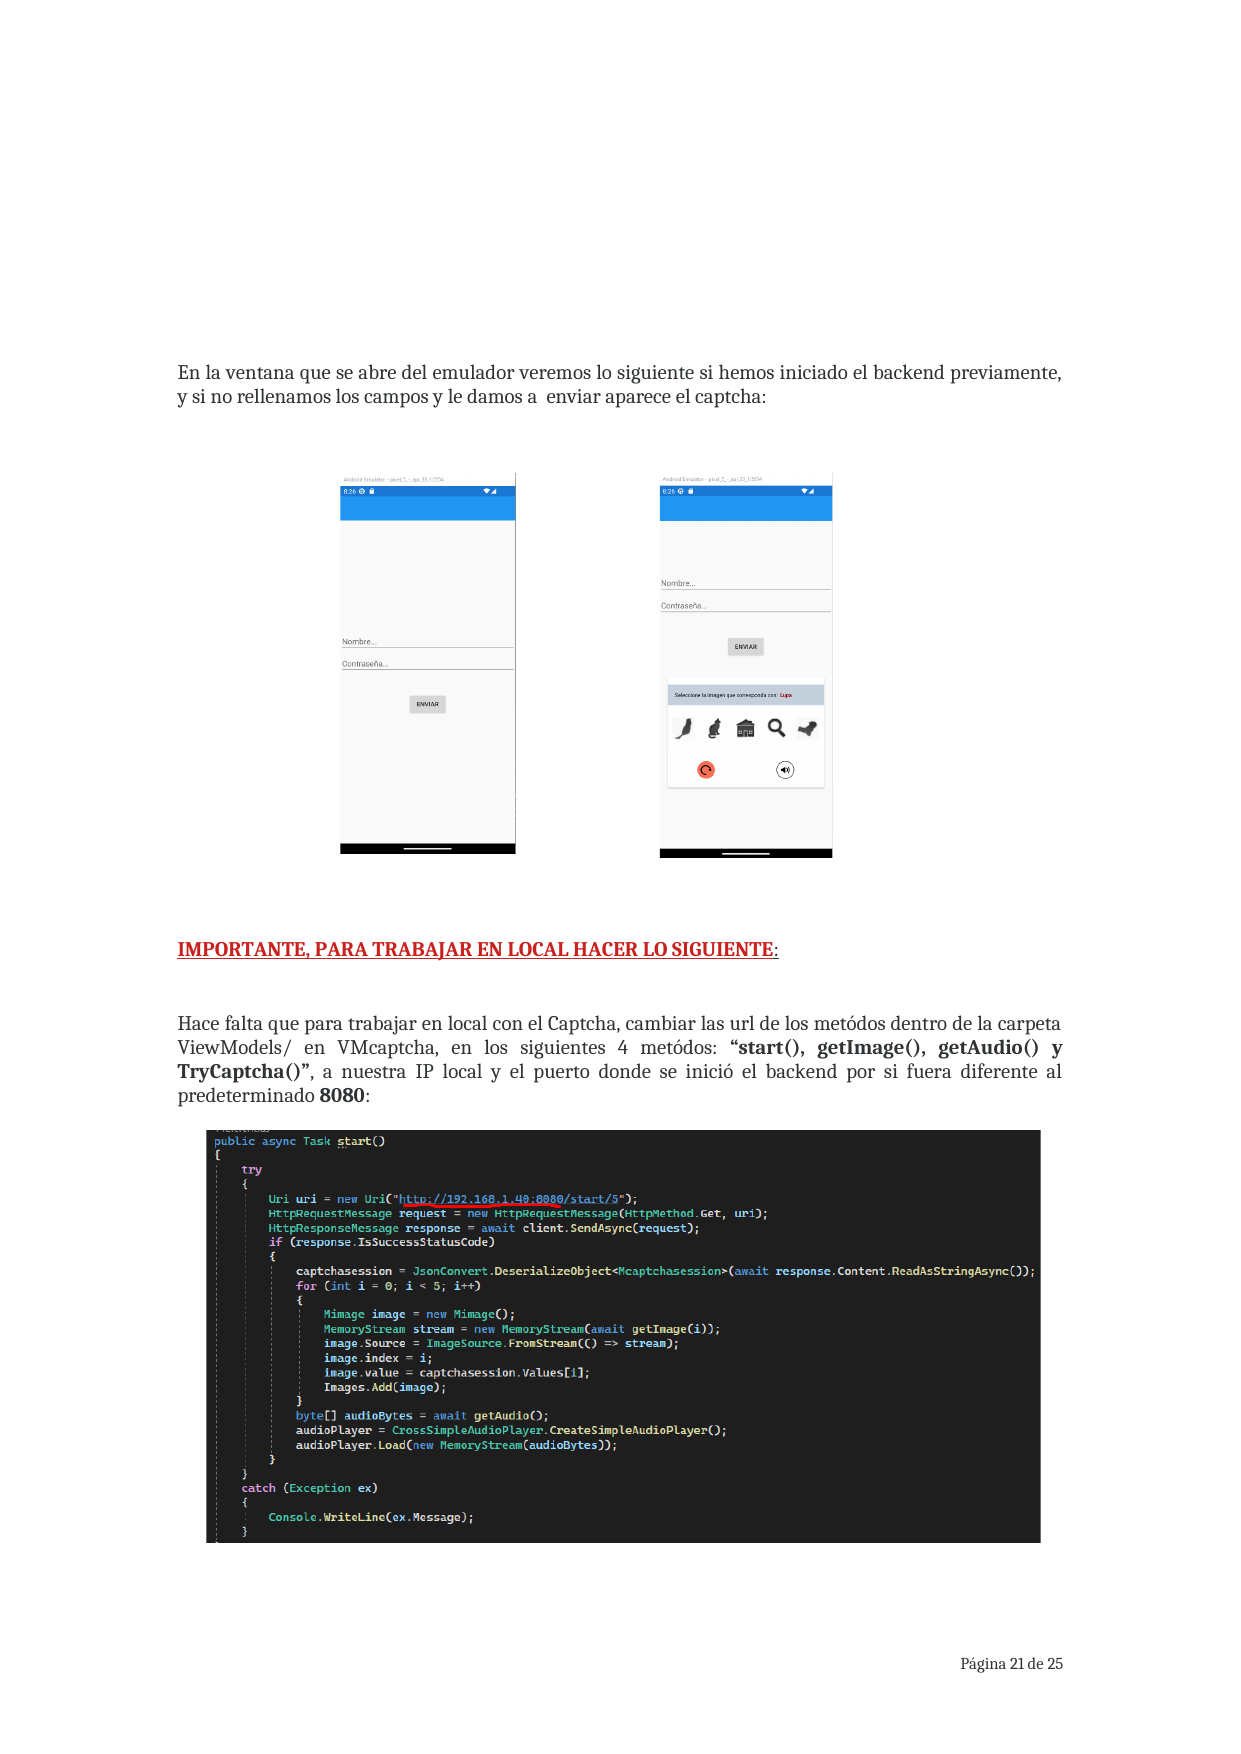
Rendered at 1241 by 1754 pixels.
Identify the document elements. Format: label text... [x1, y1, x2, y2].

text En la ventana que se abre del emulador veremos lo siguiente si hemos iniciado el backend previamente, y si no rellenamos los campos y le damos a enviar aparece el captcha: [177, 361, 1063, 409]
picture [206, 1130, 1041, 1543]
picture [659, 473, 833, 858]
text IMPORTANTE, PARA TRABAJAR EN LOCAL HACER LO SIGUIENTE: [177, 938, 1063, 962]
picture [340, 473, 516, 854]
text Hace falta que para trabajar en local con el Captcha, cambiar las url de los metódos dentro de la carpeta ViewModels/ en VMcaptcha, en los siguientes 4 metódos: “start(), getImage(), getAudio() y TryCaptcha()”, a nuestra IP local y el puerto donde se inició el backend por si fuera diferente al predeterminado 8080: [177, 1012, 1063, 1108]
